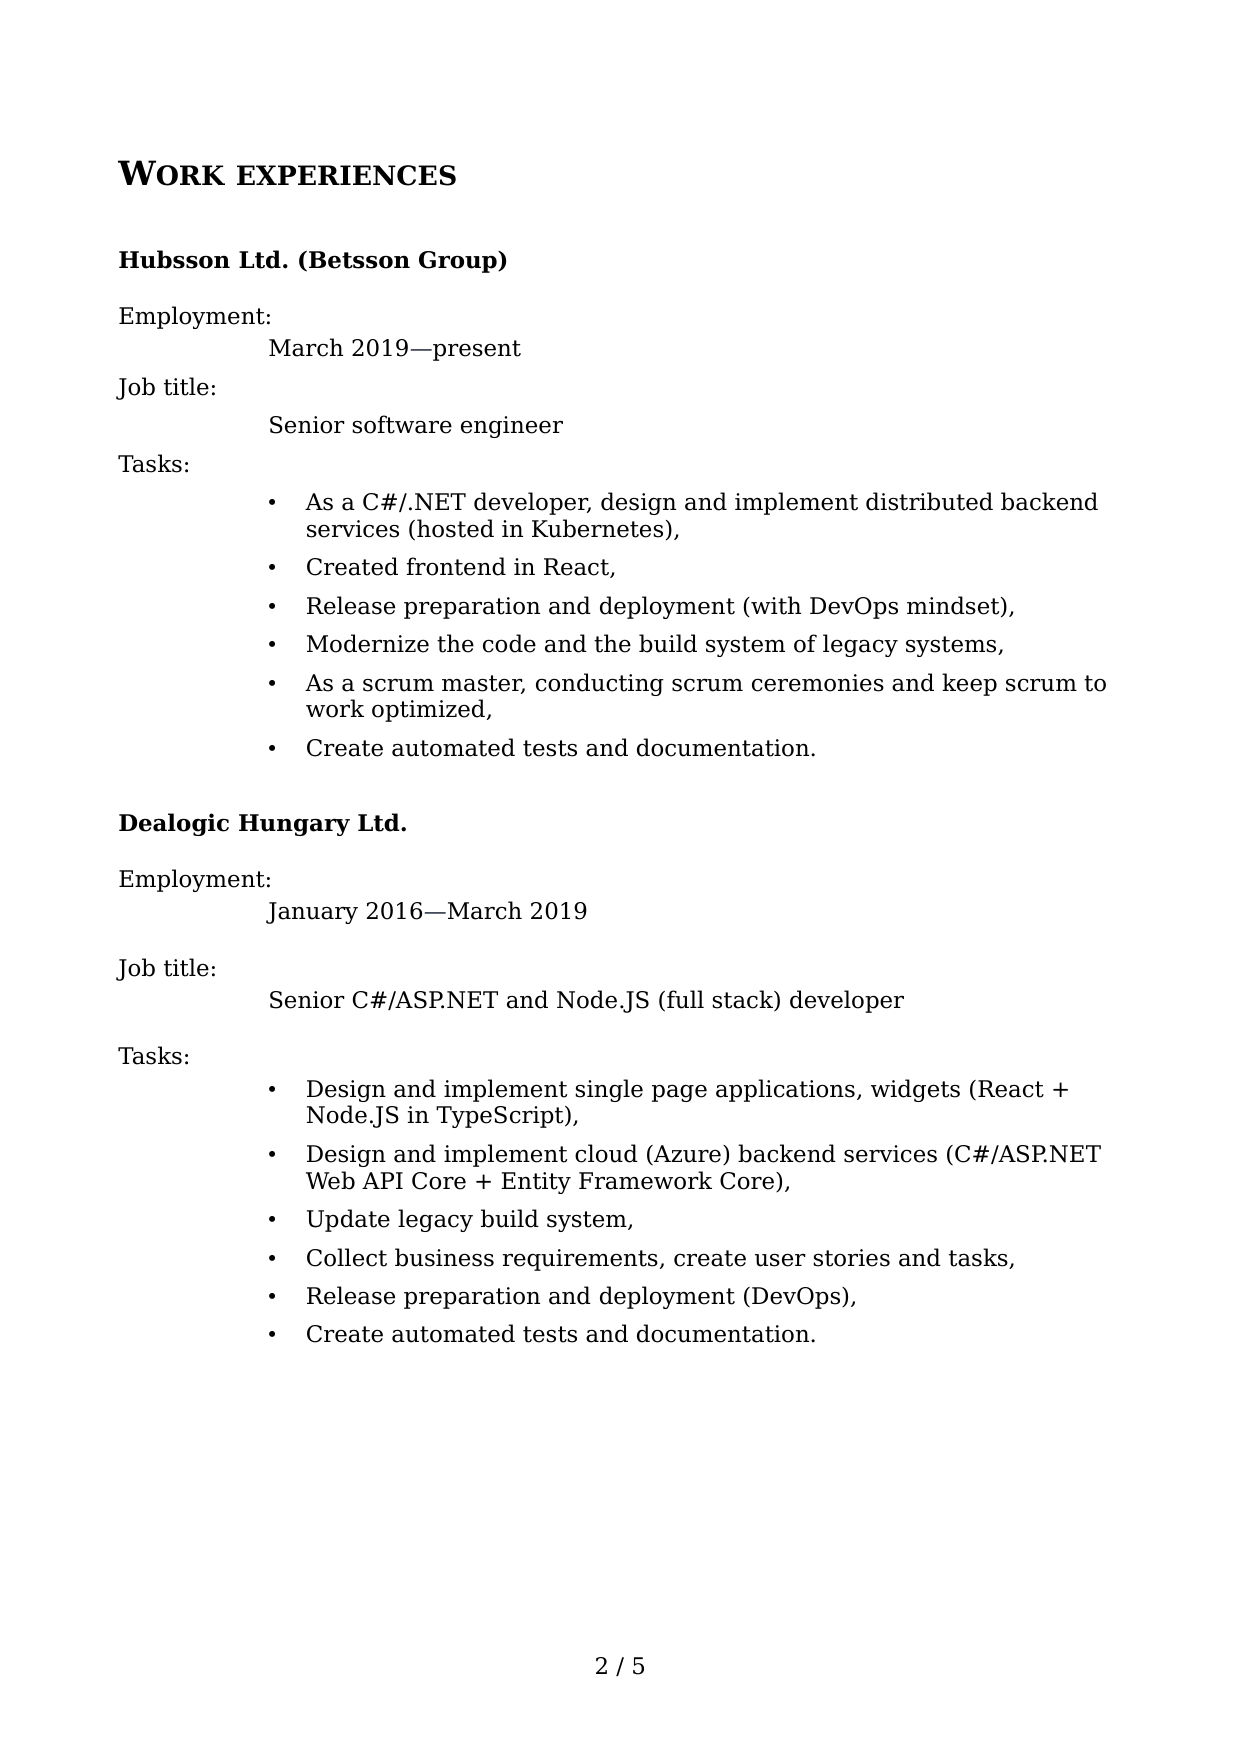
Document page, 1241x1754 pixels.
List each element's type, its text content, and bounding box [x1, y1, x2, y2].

text Job title: [118, 374, 1122, 401]
list As a scrum master, conducting scrum ceremonies and keep scrum to work optimized, [268, 670, 1122, 723]
text March 2019—present [118, 336, 1122, 362]
subtitle Dealogic Hungary Ltd. [118, 809, 1122, 836]
title Employment: [118, 303, 1122, 330]
text Tasks: [118, 451, 1122, 478]
subtitle Work experiences [118, 153, 1122, 193]
text Senior software engineer [118, 412, 1122, 439]
list Release preparation and deployment (with DevOps mindset), [268, 593, 1122, 619]
list Design and implement cloud (Azure) backend services (C#/ASP.NET Web API Core + Entity Framework Core), [268, 1141, 1122, 1194]
list Release preparation and deployment (DevOps), [268, 1283, 1122, 1310]
list Design and implement single page applications, widgets (React + Node.JS in TypeScript), [268, 1076, 1122, 1129]
title Employment: [118, 866, 1122, 893]
list Modernize the code and the build system of legacy systems, [268, 631, 1122, 658]
title Tasks: [118, 1043, 1122, 1070]
list Update legacy build system, [268, 1206, 1122, 1233]
title Job title: [118, 955, 1122, 981]
text Senior C#/ASP.NET and Node.JS (full stack) developer [118, 987, 1122, 1014]
list Create automated tests and documentation. [268, 1322, 1122, 1348]
list Create automated tests and documentation. [268, 735, 1122, 762]
list As a C#/.NET developer, design and implement distributed backend ser­vices (hos­ted in Kubernetes), [268, 489, 1122, 543]
list Collect business requirements, create user stories and tasks, [268, 1245, 1122, 1271]
list Created frontend in React, [268, 554, 1122, 581]
text January 2016—March 2019 [118, 898, 1122, 925]
subtitle Hubsson Ltd. (Betsson Group) [118, 246, 1122, 273]
